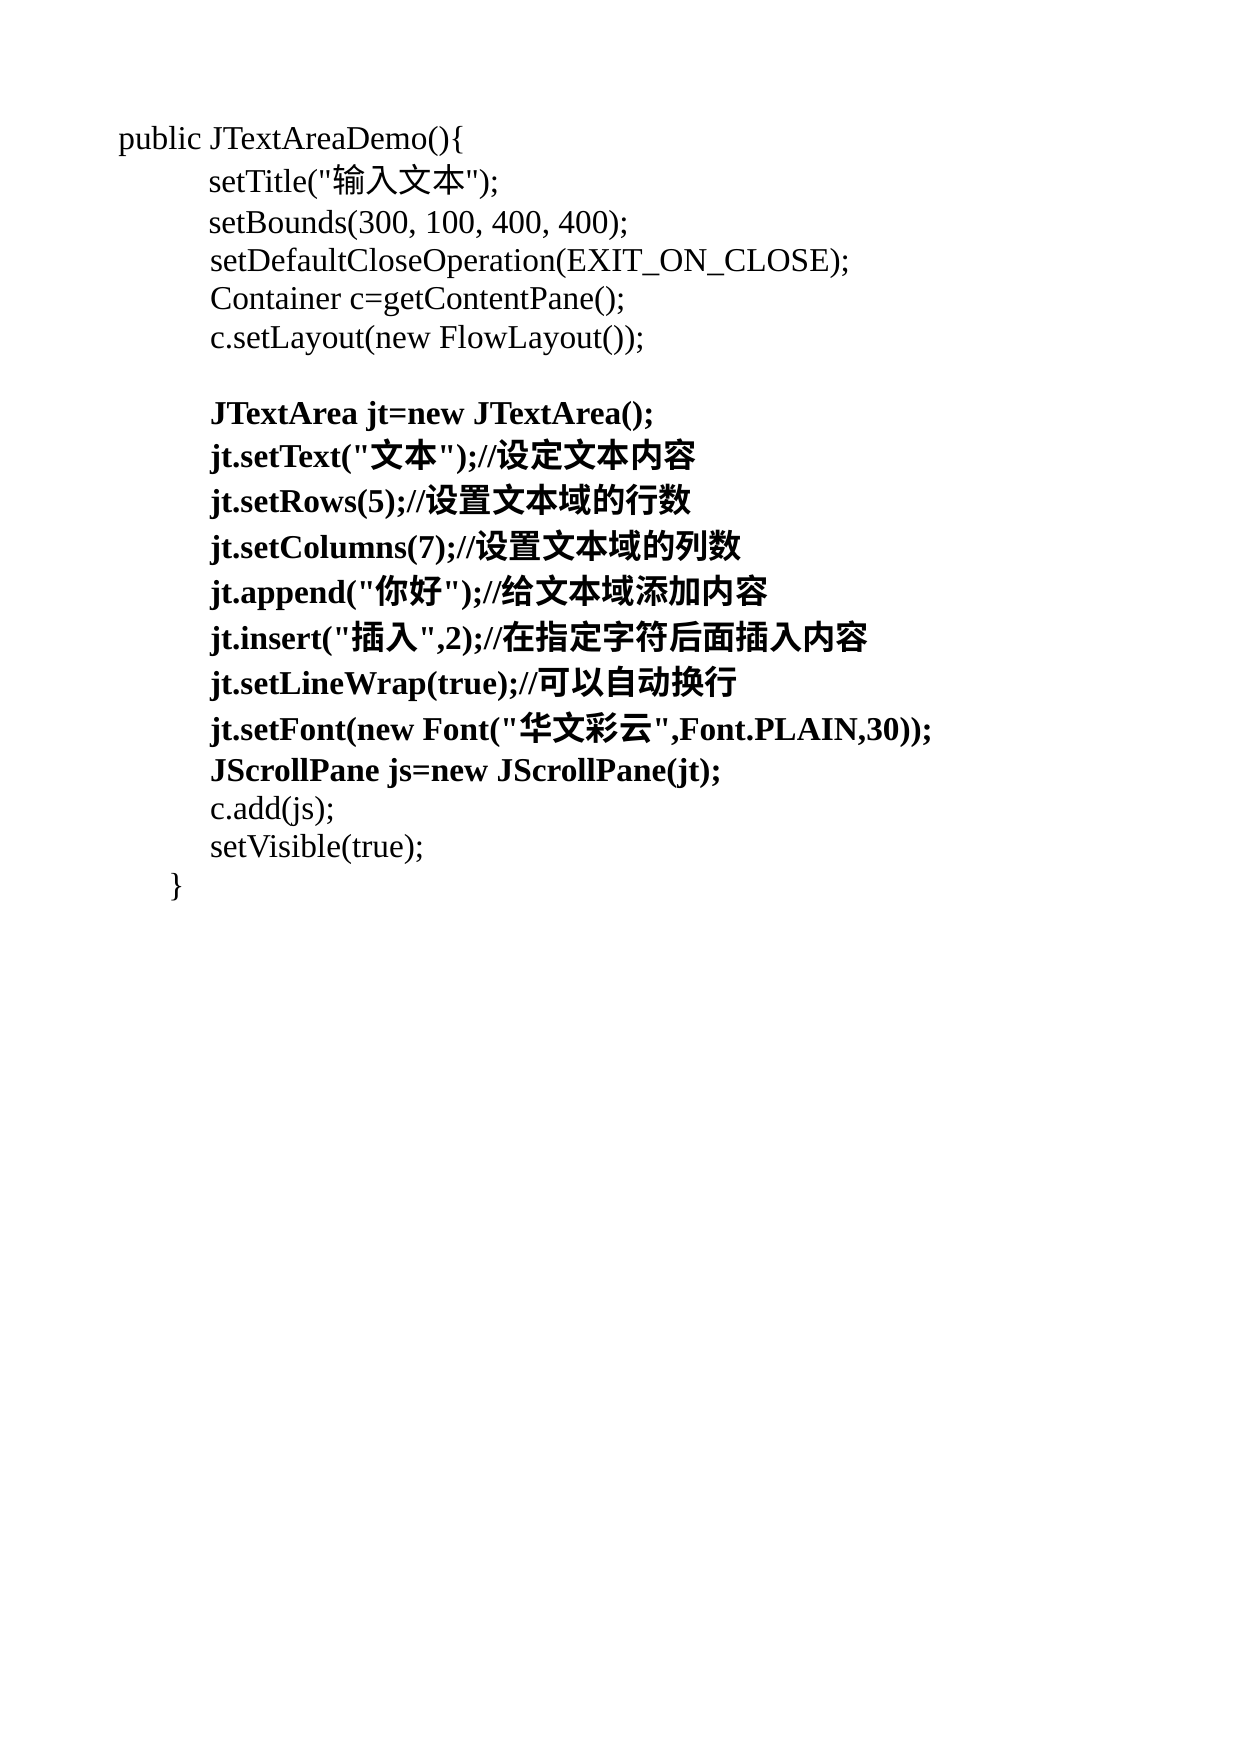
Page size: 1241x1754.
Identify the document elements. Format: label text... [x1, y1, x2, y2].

text setVisible(true); [118, 826, 1122, 865]
text setTitle("输入文本"); [118, 156, 1122, 202]
text c.setLayout(new FlowLayout()); [118, 317, 1122, 355]
text jt.append("你好");//给文本域添加内容 [118, 568, 1122, 613]
text setDefaultCloseOperation(EXIT_ON_CLOSE); [118, 240, 1122, 278]
text jt.insert("插入",2);//在指定字符后面插入内容 [118, 613, 1122, 659]
text JTextArea jt=new JTextArea(); [118, 393, 1122, 432]
text jt.setFont(new Font("华文彩云",Font.PLAIN,30)); [118, 704, 1122, 750]
text jt.setColumns(7);//设置文本域的列数 [118, 523, 1122, 568]
text JScrollPane js=new JScrollPane(jt); [118, 750, 1122, 788]
text } [118, 865, 1122, 903]
text setBounds(300, 100, 400, 400); [118, 202, 1122, 240]
text jt.setText("文本");//设定文本内容 [118, 432, 1122, 477]
text Container c=getContentPane(); [118, 278, 1122, 317]
text jt.setLineWrap(true);//可以自动换行 [118, 659, 1122, 704]
text public JTextAreaDemo(){ [118, 118, 1122, 156]
text jt.setRows(5);//设置文本域的行数 [118, 477, 1122, 523]
text c.add(js); [118, 788, 1122, 826]
